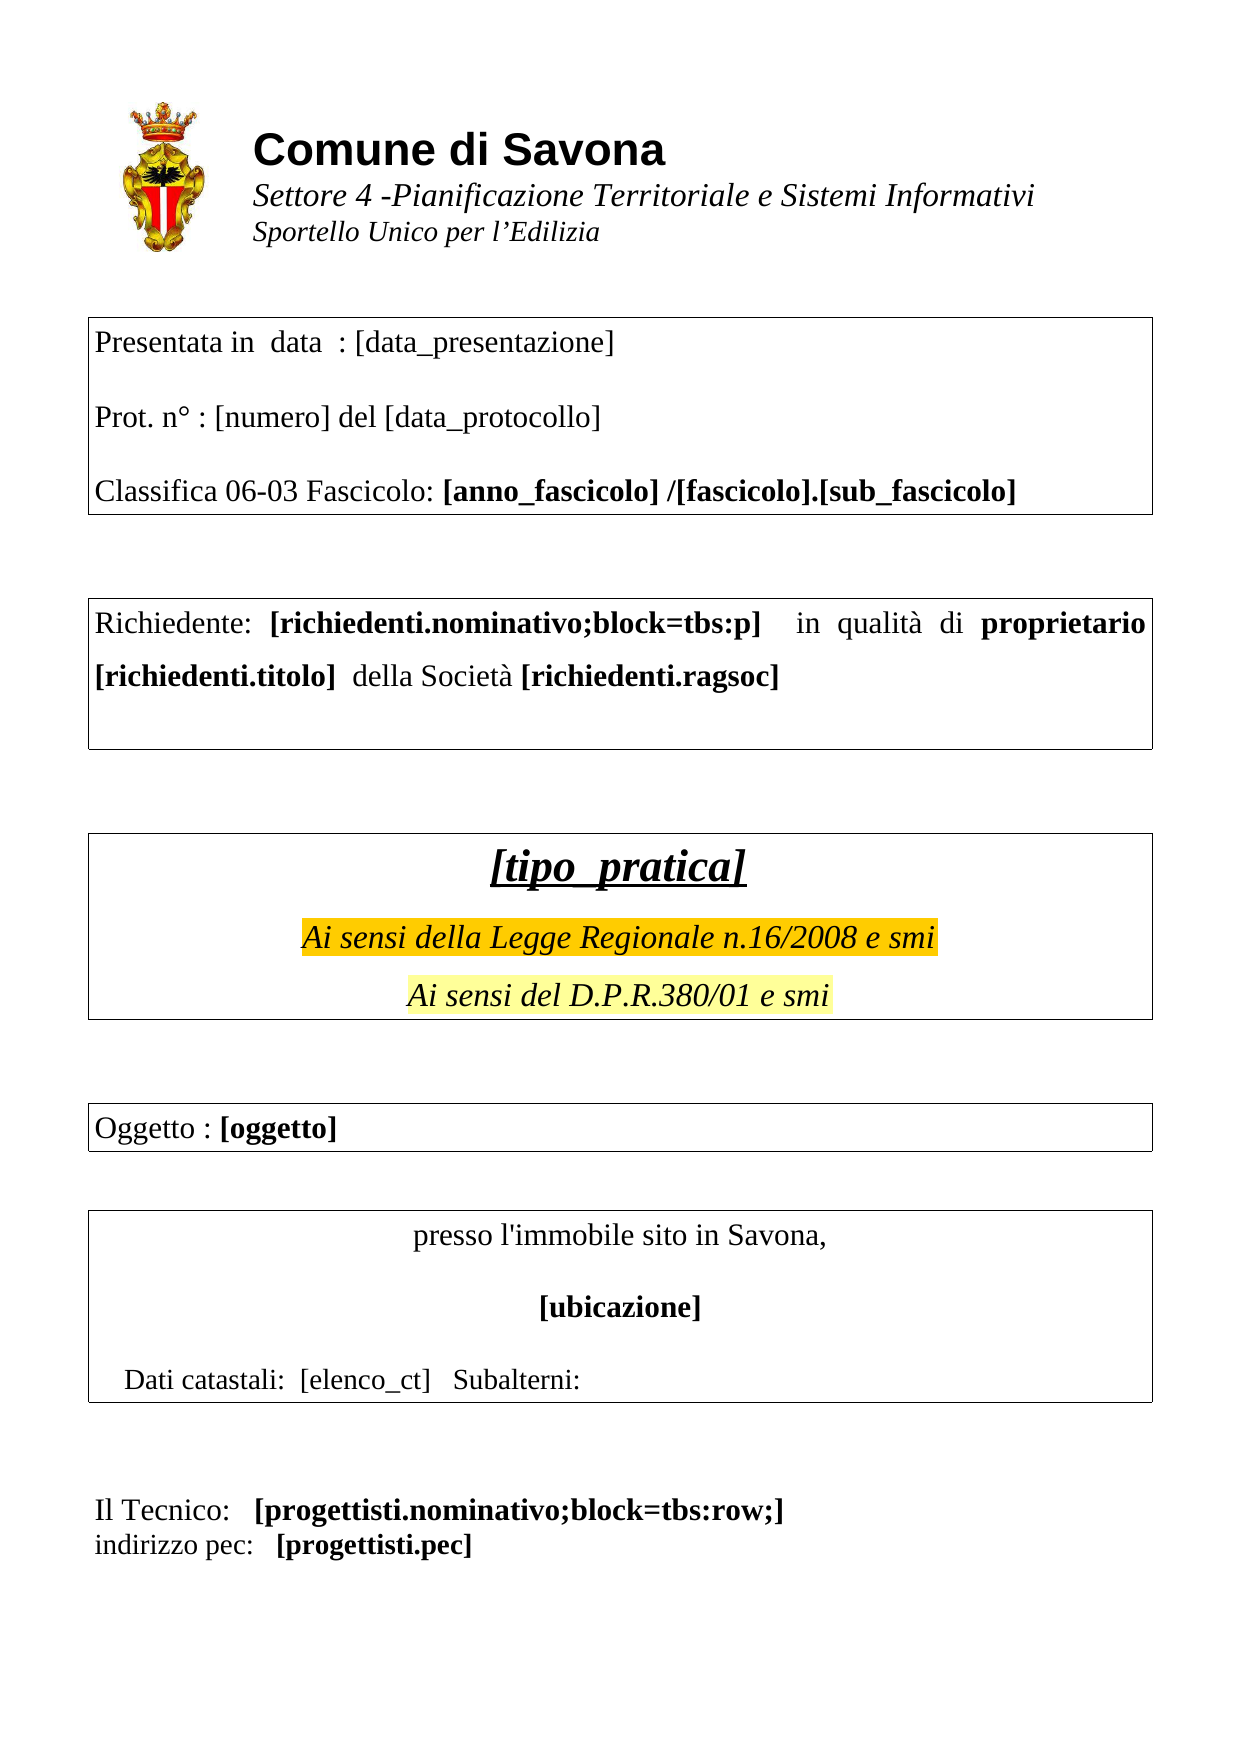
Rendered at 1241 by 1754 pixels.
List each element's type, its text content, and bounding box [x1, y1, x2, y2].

table_cell [89, 282, 1152, 317]
table_cell [89, 750, 1152, 833]
table_cell [89, 515, 1152, 598]
table_cell Richiedente: [richiedenti.nominativo;block=tbs:p] in qualità di proprietario [richiedenti.titolo] della Società [richiedenti.ragsoc] [89, 599, 1152, 699]
table_header Comune di Savona Settore 4 -Pianificazione Territoriale e Sistemi Informativi Sportello Unico per l’Edilizia [247, 89, 1152, 282]
table_cell presso l'immobile sito in Savona, [ubicazione] Dati catastali: [elenco_ct] Subalterni: [89, 1211, 1152, 1402]
table_cell [89, 1020, 1152, 1103]
picture [102, 102, 226, 252]
table_cell [89, 699, 1152, 749]
table_cell Presentata in data : [data_presentazione] Prot. n° : [numero] del [data_protocollo] Classifica 06-03 Fascicolo: [anno_fascicolo] /[fascicolo].[sub_fascicolo] [89, 318, 1152, 514]
table_header [89, 89, 247, 282]
table_cell [tipo_pratica] Ai sensi della Legge Regionale n.16/2008 e smi Ai sensi del D.P.R.380/01 e smi [89, 834, 1152, 1019]
table_cell Oggetto : [oggetto] [89, 1104, 1152, 1151]
table_cell [89, 1152, 1152, 1210]
table_cell [89, 1403, 1152, 1485]
table_cell Il Tecnico: [progettisti.nominativo;block=tbs:row;] indirizzo pec: [progettisti.pec] [89, 1485, 1152, 1566]
